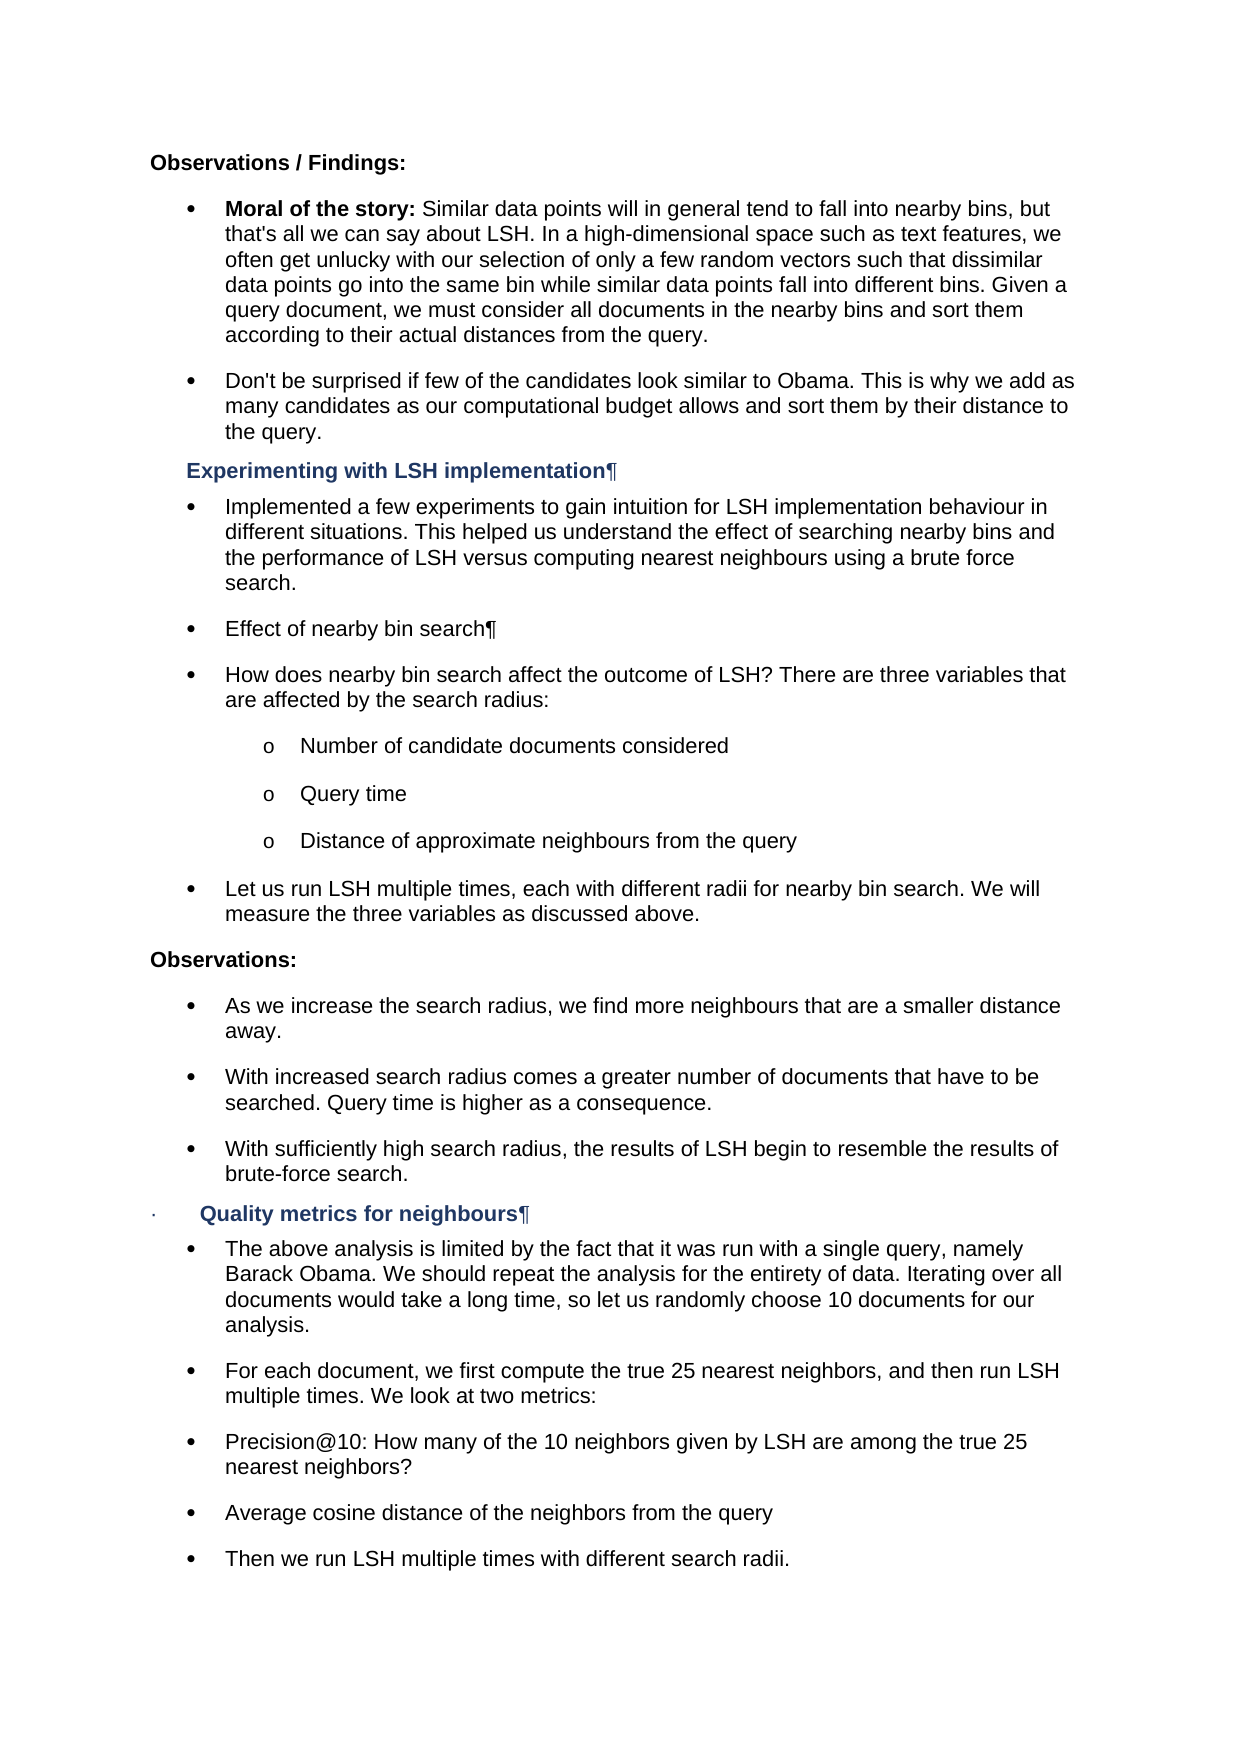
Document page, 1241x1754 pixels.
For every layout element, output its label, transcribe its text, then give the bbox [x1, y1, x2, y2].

list The above analysis is limited by the fact that it was run with a single query, namely Barack Obama. We should repeat the analysis for the entirety of data. Iterating over all documents would take a long time, so let us randomly choose 10 documents for our analysis. [187, 1236, 1090, 1337]
list As we increase the search radius, we find more neighbours that are a smaller distance away. [187, 993, 1090, 1043]
list Moral of the story: Similar data points will in general tend to fall into nearby bins, but that's all we can say about LSH. In a high-dimensional space such as text features, we often get unlucky with our selection of only a few random vectors such that dissimilar data points go into the same bin while similar data points fall into different bins. Given a query document, we must consider all documents in the nearby bins and sort them according to their actual distances from the query. [187, 196, 1090, 347]
list Precision@10: How many of the 10 neighbors given by LSH are among the true 25 nearest neighbors? [187, 1429, 1090, 1479]
list Implemented a few experiments to gain intuition for LSH implementation behaviour in different situations. This helped us understand the effect of searching nearby bins and the performance of LSH versus computing nearest neighbours using a brute force search. [187, 494, 1090, 595]
list Effect of nearby bin search¶ [187, 616, 1090, 641]
list How does nearby bin search affect the outcome of LSH? There are three variables that are affected by the search radius: [187, 662, 1090, 712]
list Don't be surprised if few of the candidates look similar to Obama. This is why we add as many candidates as our computational budget allows and sort them by their distance to the query. [187, 368, 1090, 444]
list Let us run LSH multiple times, each with different radii for nearby bin search. We will measure the three variables as discussed above. [187, 876, 1090, 926]
list Number of candidate documents considered [262, 733, 1090, 760]
subtitle Experimenting with LSH implementation¶ [150, 458, 1090, 483]
list With sufficiently high search radius, the results of LSH begin to resemble the results of brute-force search. [187, 1136, 1090, 1186]
list Then we run LSH multiple times with different search radii. [187, 1546, 1090, 1572]
list Average cosine distance of the neighbors from the query [187, 1500, 1090, 1526]
list With increased search radius comes a greater number of documents that have to be searched. Query time is higher as a consequence. [187, 1064, 1090, 1115]
list Query time [262, 781, 1090, 807]
list Distance of approximate neighbours from the query [262, 828, 1090, 855]
list For each document, we first compute the true 25 nearest neighbors, and then run LSH multiple times. We look at two metrics: [187, 1358, 1090, 1408]
subtitle · Quality metrics for neighbours¶ [150, 1201, 1090, 1226]
text Observations / Findings: [150, 150, 1090, 175]
text Observations: [150, 947, 1090, 972]
